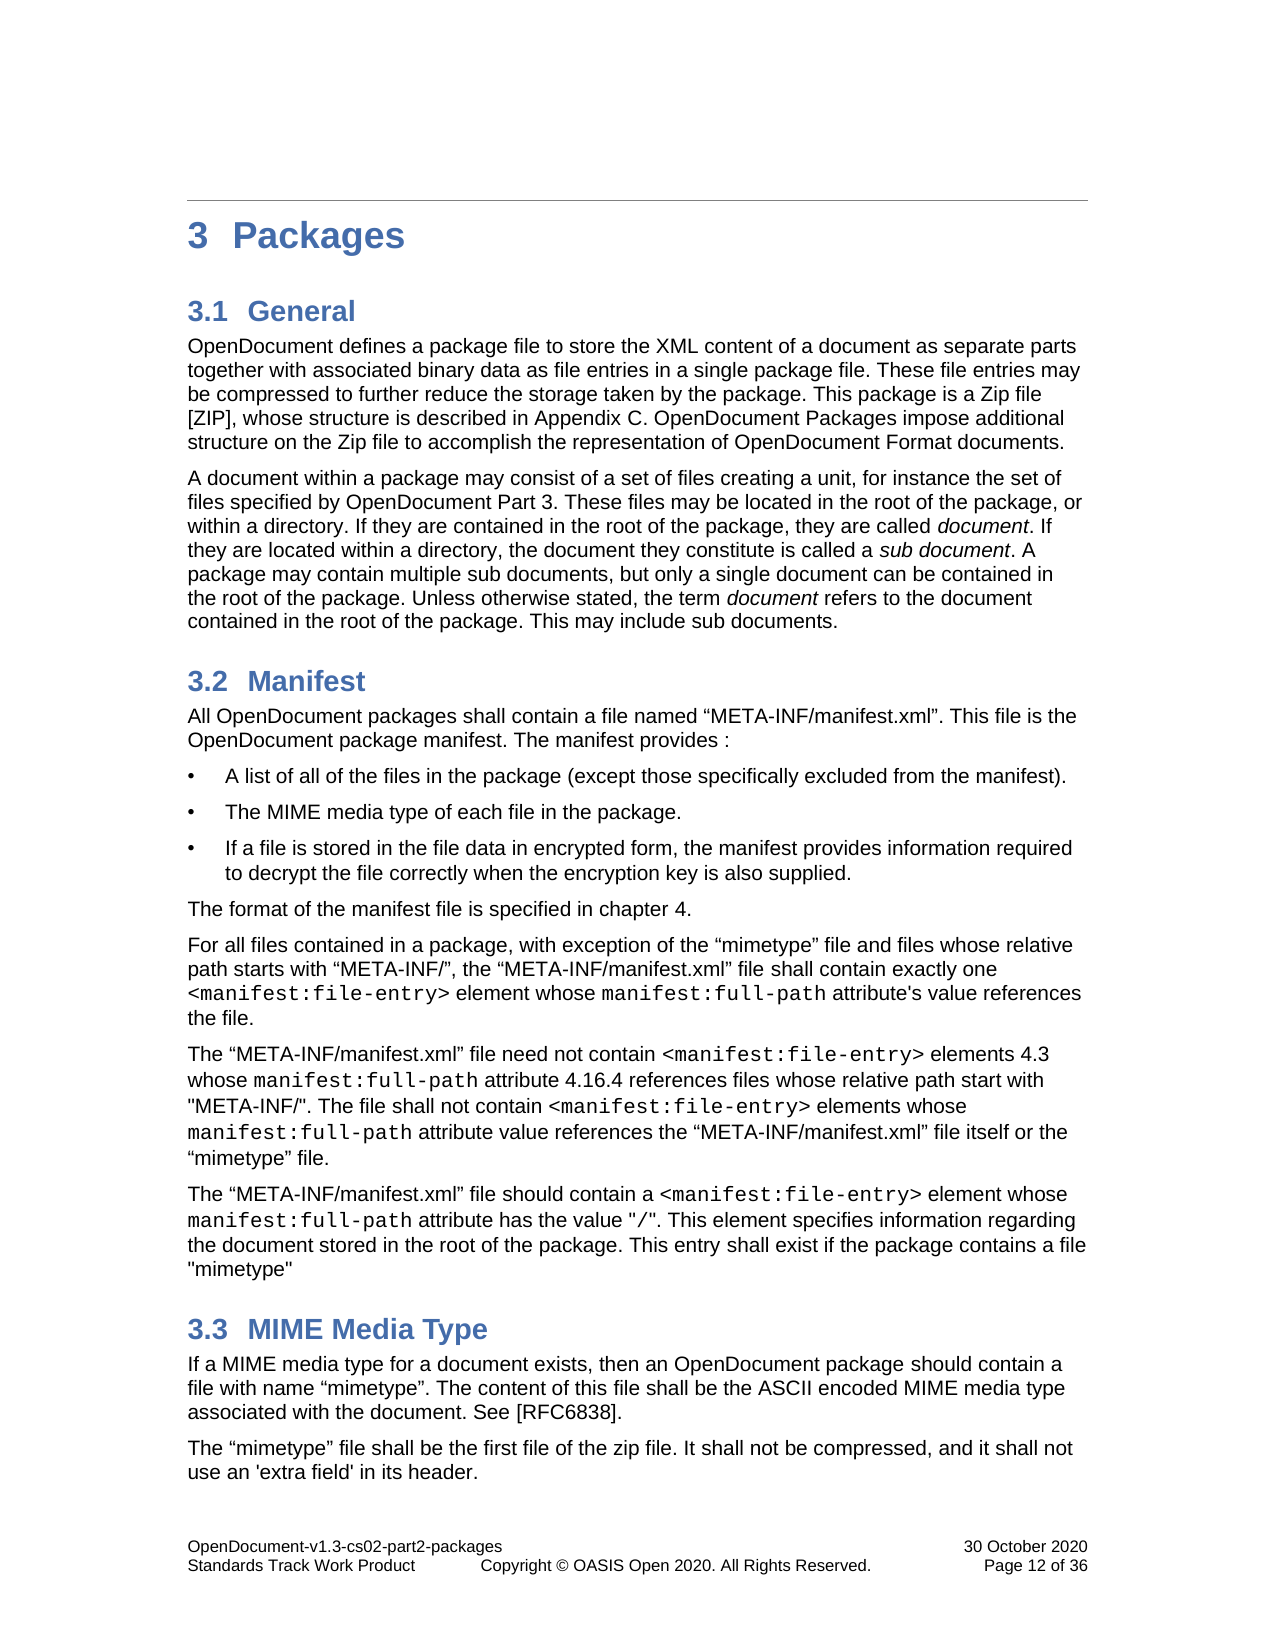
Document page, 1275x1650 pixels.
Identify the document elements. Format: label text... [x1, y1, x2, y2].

list A list of all of the files in the package (except those specifically excluded from the manifest). [187, 764, 1088, 788]
text The format of the manifest file is specified in chapter 4. [187, 896, 1088, 920]
subtitle Packages [187, 201, 1088, 257]
text The “mimetype” file shall be the first file of the zip file. It shall not be compressed, and it shall not use an 'extra field' in its header. [187, 1436, 1088, 1484]
subtitle MIME Media Type [187, 1312, 1088, 1346]
list If a file is stored in the file data in encrypted form, the manifest provides information required to decrypt the file correctly when the encryption key is also supplied. [187, 836, 1088, 884]
text The “META-INF/manifest.xml” file need not contain <manifest:file-entry> elements 4.3 whose manifest:full-path attribute 4.16.4 references files whose relative path start with "META-INF/". The file shall not contain <manifest:file-entry> elements whose manifest:full-path attribute value references the “META-INF/manifest.xml” file itself or the “mimetype” file. [187, 1042, 1088, 1169]
text For all files contained in a package, with exception of the “mimetype” file and files whose relative path starts with “META-INF/”, the “META-INF/manifest.xml” file shall contain exactly one <manifest:file-entry> element whose manifest:full-path attribute's value references the file. [187, 932, 1088, 1030]
text A document within a package may consist of a set of files creating a unit, for instance the set of files specified by OpenDocument Part 3. These files may be located in the root of the package, or within a directory. If they are contained in the root of the package, they are called document. If they are located within a directory, the document they constitute is called a sub document. A package may contain multiple sub documents, but only a single document can be contained in the root of the package. Unless otherwise stated, the term document refers to the document contained in the root of the package. This may include sub documents. [187, 466, 1088, 633]
subtitle Manifest [187, 664, 1088, 698]
subtitle General [187, 294, 1088, 328]
list The MIME media type of each file in the package. [187, 800, 1088, 824]
text The “META-INF/manifest.xml” file should contain a <manifest:file-entry> element whose manifest:full-path attribute has the value "/". This element specifies information regarding the document stored in the root of the package. This entry shall exist if the package contains a file "mimetype" [187, 1182, 1088, 1281]
text OpenDocument defines a package file to store the XML content of a document as separate parts together with associated binary data as file entries in a single package file. These file entries may be compressed to further reduce the storage taken by the package. This package is a Zip file [ZIP], whose structure is described in Appendix C. OpenDocument Packages impose additional structure on the Zip file to accomplish the representation of OpenDocument Format documents. [187, 334, 1088, 453]
text All OpenDocument packages shall contain a file named “META-INF/manifest.xml”. This file is the OpenDocument package manifest. The manifest provides : [187, 704, 1088, 752]
text If a MIME media type for a document exists, then an OpenDocument package should contain a file with name “mimetype”. The content of this file shall be the ASCII encoded MIME media type associated with the document. See [RFC6838]. [187, 1352, 1088, 1424]
